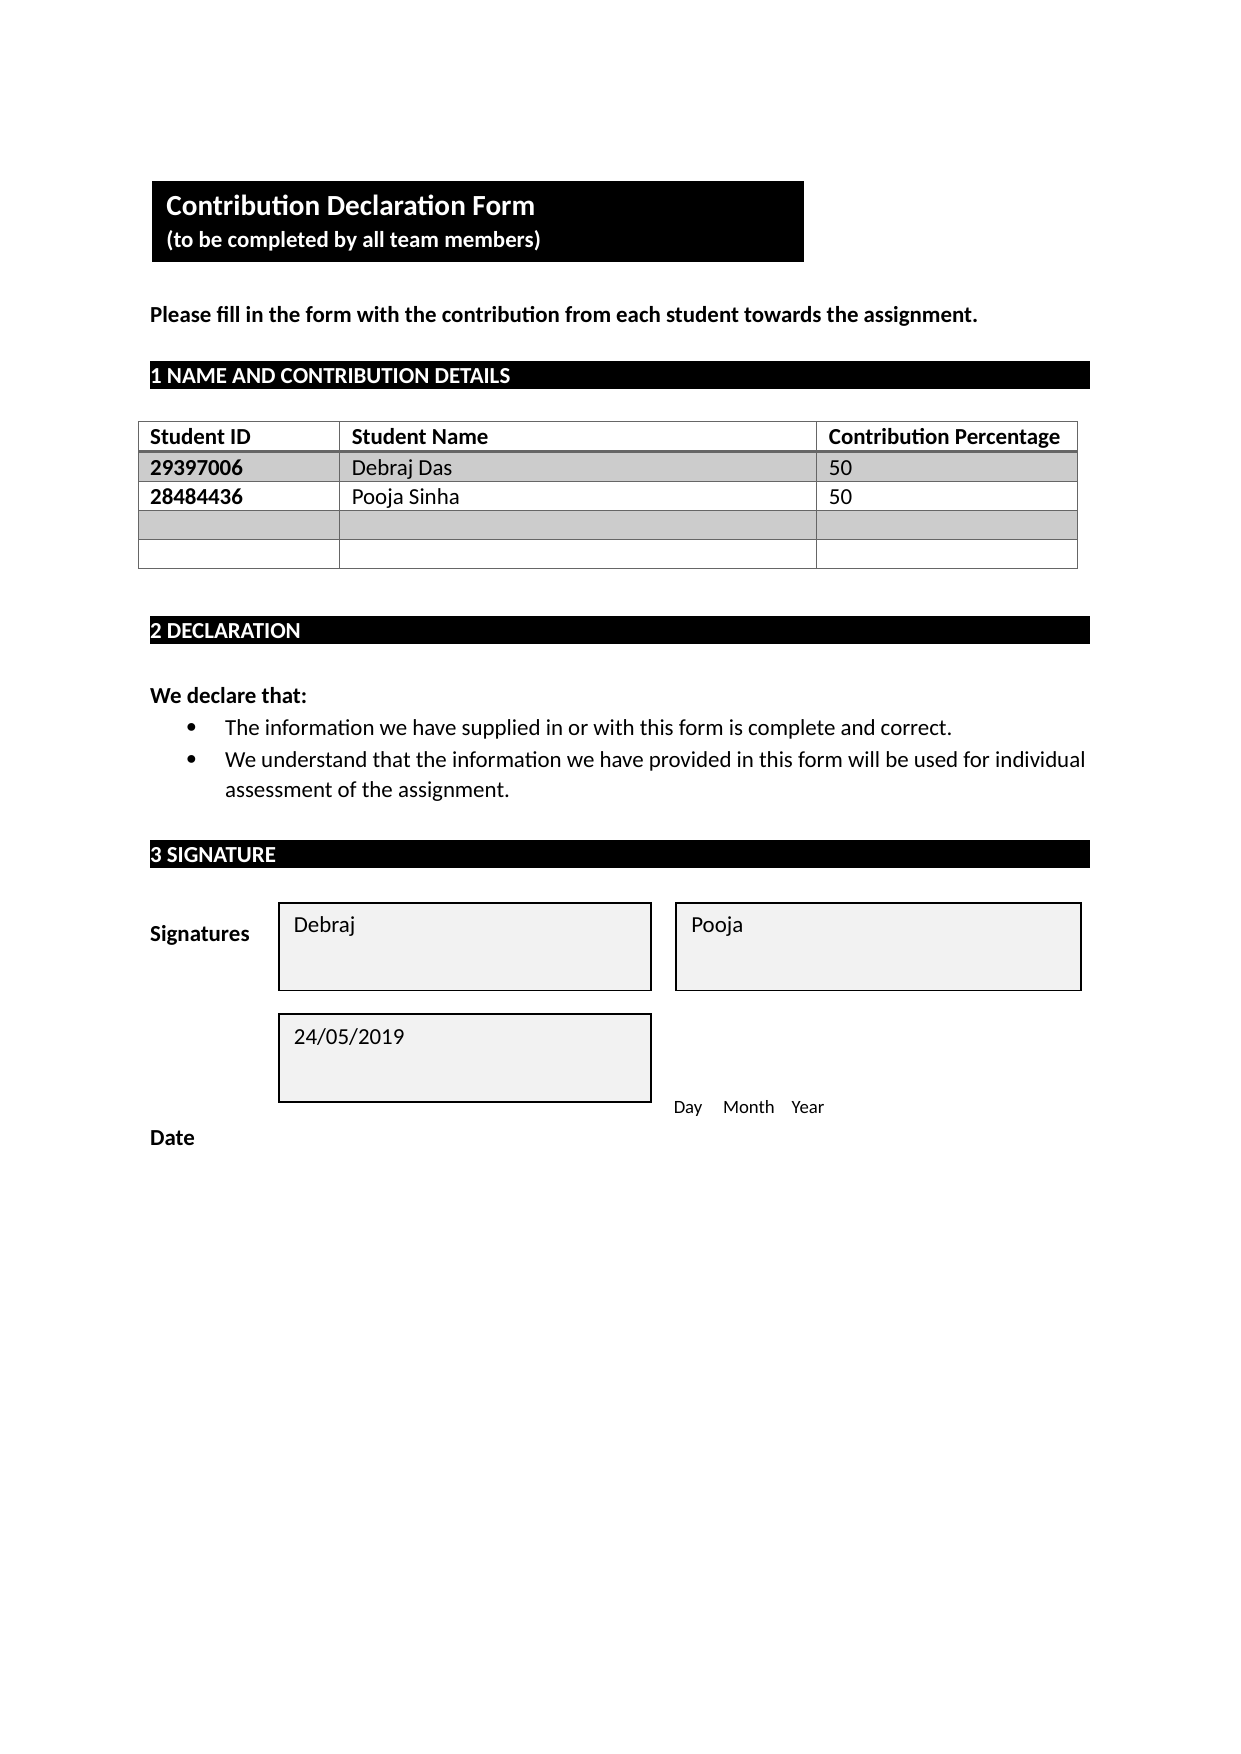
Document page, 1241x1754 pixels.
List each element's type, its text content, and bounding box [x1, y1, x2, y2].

table_cell [817, 511, 1077, 539]
table_cell [139, 511, 339, 539]
table_cell [817, 540, 1077, 568]
text 1 NAME AND CONTRIBUTION DETAILS [150, 361, 1090, 389]
table_header Student ID [139, 422, 339, 450]
text Contribution Declaration Form [166, 187, 790, 223]
text 3 SIGNATURE [150, 840, 1090, 868]
text Pooja [691, 910, 1066, 938]
table_header Student Name [340, 422, 816, 450]
table_cell 28484436 [139, 482, 339, 510]
table_cell Pooja Sinha [340, 482, 816, 510]
table_cell Debraj Das [340, 453, 816, 481]
list We understand that the information we have provided in this form will be used for individual assessment of the assignment. [187, 745, 1090, 804]
text / 05 / 2019 [297, 1151, 450, 1156]
text Please fill in the form with the contribution from each student towards the assignment. [150, 301, 1090, 328]
table_cell 50 [817, 482, 1077, 510]
table_cell [340, 540, 816, 568]
table_header Contribution Percentage [817, 422, 1077, 450]
list The information we have supplied in or with this form is complete and correct. [187, 713, 1090, 741]
text We declare that: [150, 681, 1090, 709]
text 24/05/2019 [294, 1022, 636, 1050]
table_cell 50 [817, 453, 1077, 481]
text Signatures [150, 919, 278, 978]
text [1082, 919, 1090, 978]
table_cell [139, 540, 339, 568]
text 2 DECLARATION [150, 616, 1090, 644]
text Date [150, 1123, 1090, 1151]
text (to be completed by all team members) [166, 225, 790, 253]
table_cell 29397006 [139, 453, 339, 481]
text Day Month Year [225, 1095, 1090, 1118]
text [652, 919, 675, 978]
text Debraj [294, 910, 636, 938]
table_cell [340, 511, 816, 539]
